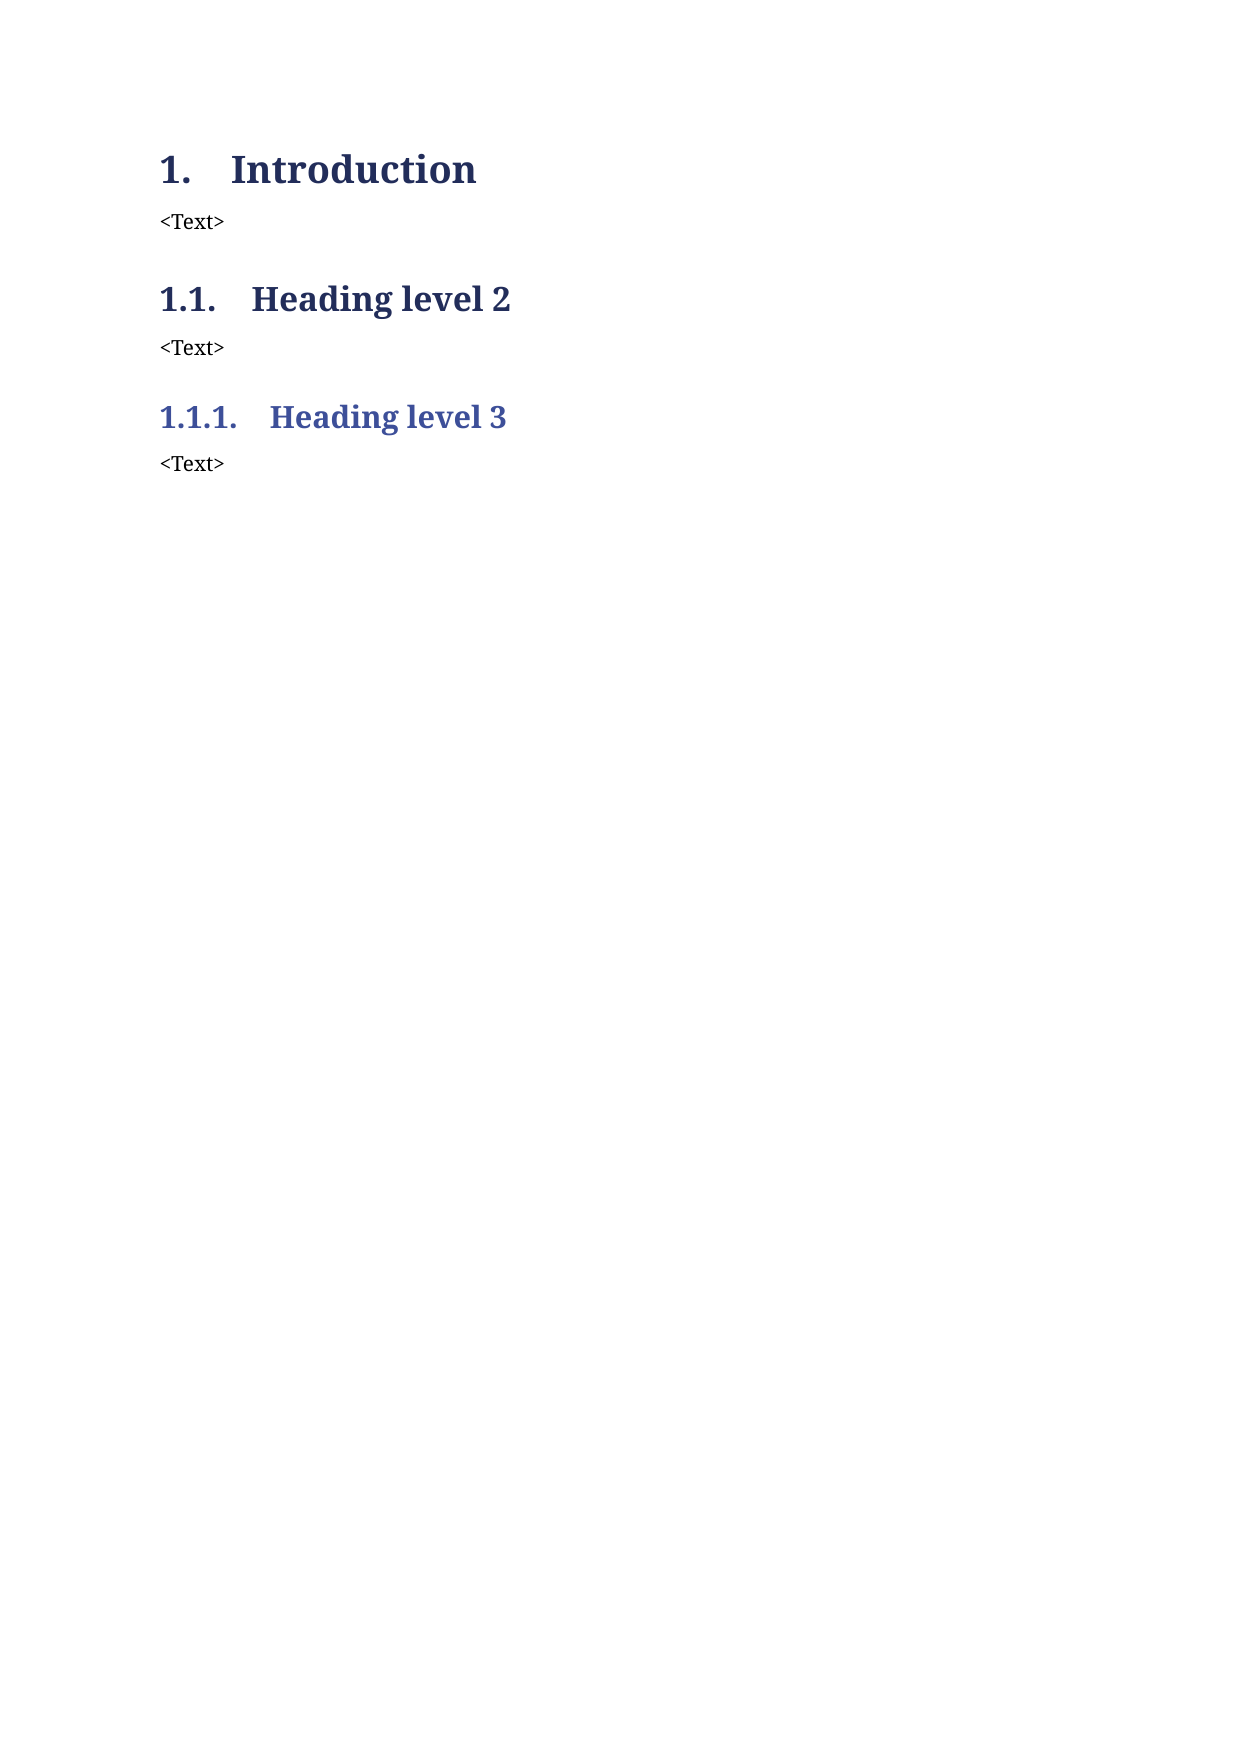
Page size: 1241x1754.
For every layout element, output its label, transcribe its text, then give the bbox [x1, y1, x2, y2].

subtitle 1.1.1. Heading level 3 [159, 395, 1153, 437]
subtitle 1. Introduction [159, 143, 1153, 195]
text <Text> [159, 449, 1153, 478]
text <Text> [159, 333, 1153, 362]
subtitle 1.1. Heading level 2 [159, 275, 1153, 321]
text <Text> [159, 207, 1153, 236]
